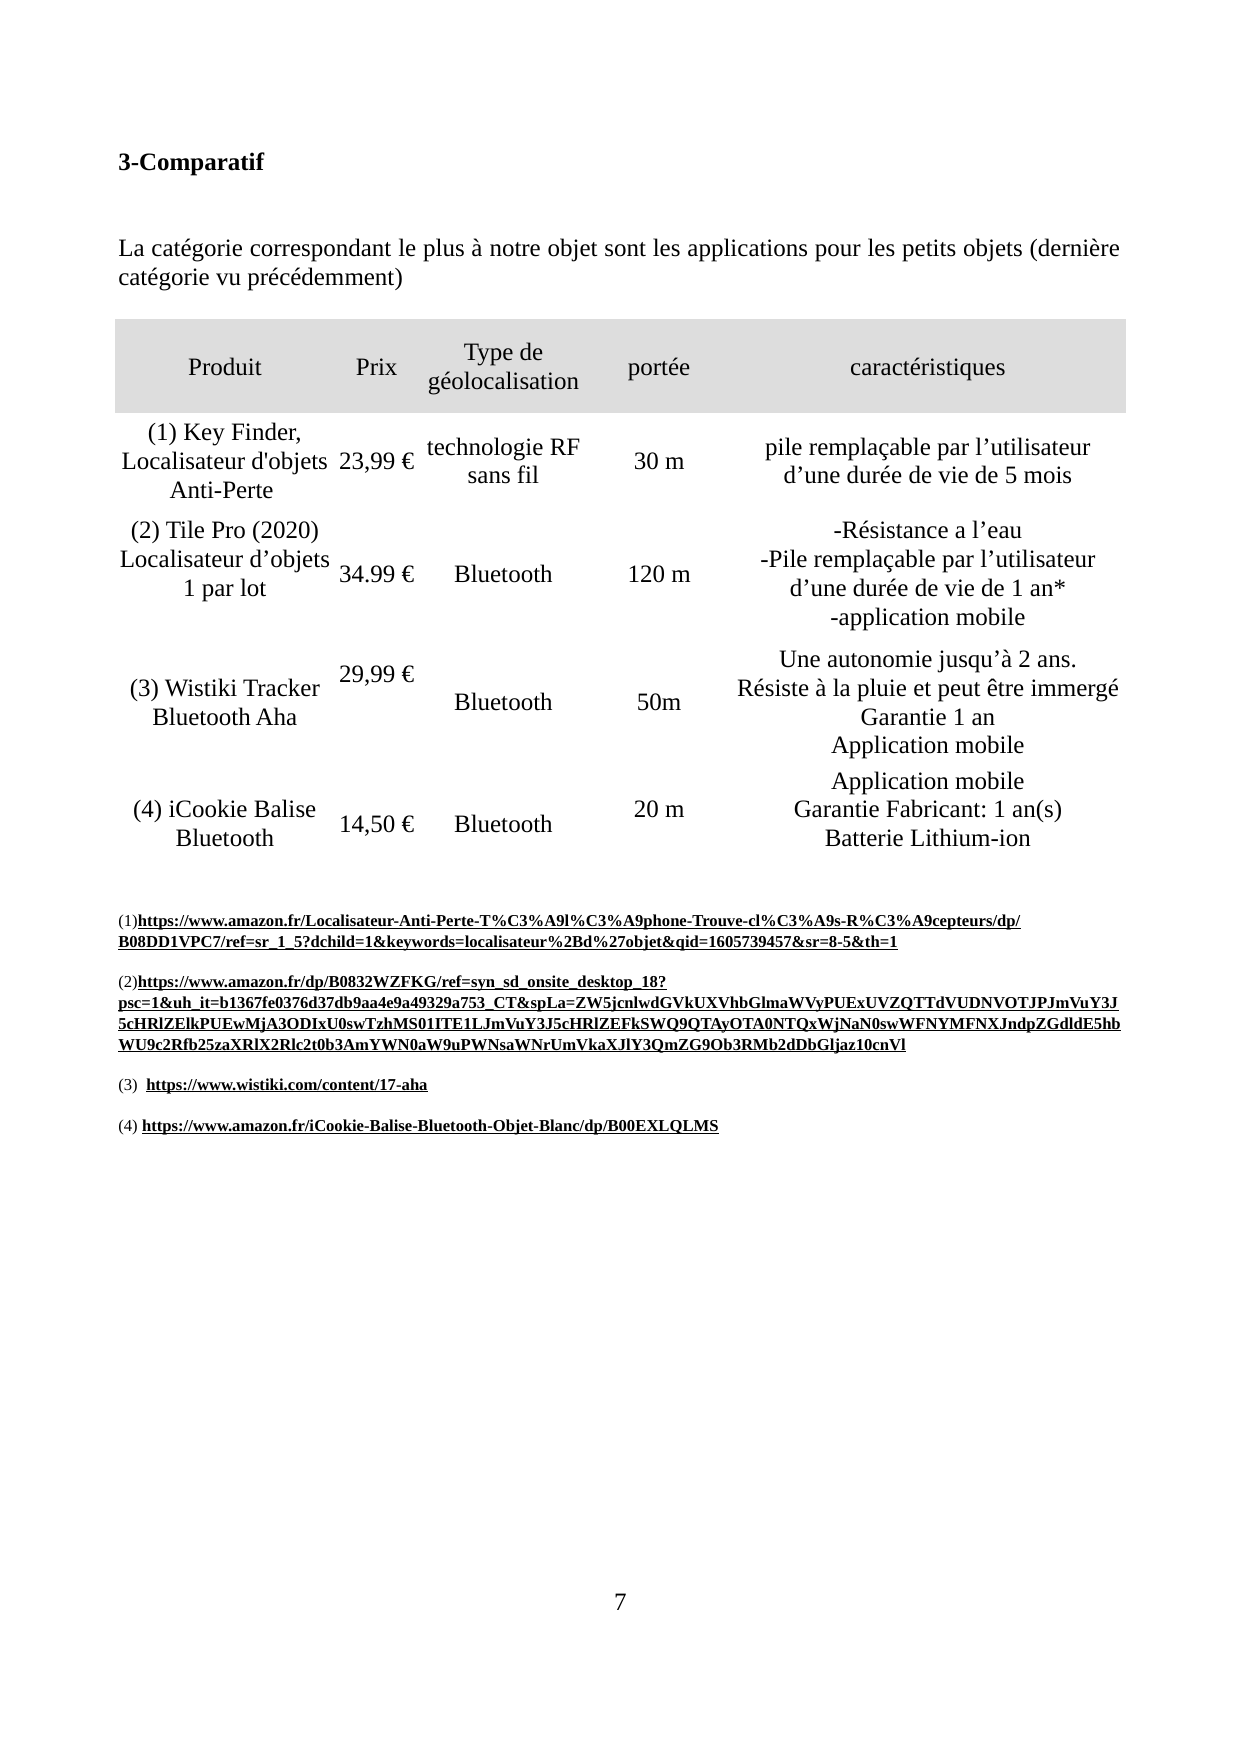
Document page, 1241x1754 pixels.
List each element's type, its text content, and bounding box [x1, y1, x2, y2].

table_cell 30 m [588, 413, 730, 508]
table_header Prix [334, 319, 419, 413]
table_cell Bluetooth [419, 766, 588, 881]
table_cell (1) Key Finder, Localisateur d'objets Anti-Perte [115, 413, 334, 508]
table_header caractéristiques [730, 319, 1126, 413]
text (3) https://www.wistiki.com/content/17-aha [118, 1073, 1122, 1094]
table_cell 14,50 € [334, 766, 419, 881]
table_cell 29,99 € [334, 638, 419, 766]
table_cell Une autonomie jusqu’à 2 ans. Résiste à la pluie et peut être immergé Garantie 1 an Application mobile [730, 638, 1126, 766]
table_cell 23,99 € [334, 413, 419, 508]
table_cell Bluetooth [419, 638, 588, 766]
text 3-Comparatif [118, 147, 1122, 176]
table_cell (2) Tile Pro (2020) Localisateur d’objets 1 par lot [115, 508, 334, 638]
text (2)https://www.amazon.fr/dp/B0832WZFKG/ref=syn_sd_onsite_desktop_18?psc=1&uh_it=b1367fe0376d37db9aa4e9a49329a753_CT&spLa=ZW5jcnlwdGVkUXVhbGlmaWVyPUExUVZQTTdVUDNVOTJPJmVuY3J5cHRlZElkPUEwMjA3ODIxU0swTzhMS01ITE1LJmVuY3J5cHRlZEFkSWQ9QTAyOTA0NTQxWjNaN0swWFNYMFNXJndpZGdldE5hbWU9c2Rfb25zaXRlX2Rlc2t0b3AmYWN0aW9uPWNsaWNrUmVkaXJlY3QmZG9Ob3RMb2dDbGljaz10cnVl [118, 970, 1122, 1054]
table_header portée [588, 319, 730, 413]
table_cell Bluetooth [419, 508, 588, 638]
table_cell 20 m [588, 766, 730, 881]
table_cell (3) Wistiki Tracker Bluetooth Aha [115, 638, 334, 766]
table_cell (4) iCookie Balise Bluetooth [115, 766, 334, 881]
table_header Produit [115, 319, 334, 413]
table_header Type de géolocalisation [419, 319, 588, 413]
table_cell Application mobile Garantie Fabricant: 1 an(s) Batterie Lithium-ion [730, 766, 1126, 881]
table_cell 120 m [588, 508, 730, 638]
table_cell -Résistance a l’eau -Pile remplaçable par l’utilisateur d’une durée de vie de 1 an* -application mobile [730, 508, 1126, 638]
text 7 [118, 1587, 1122, 1616]
text (4) https://www.amazon.fr/iCookie-Balise-Bluetooth-Objet-Blanc/dp/B00EXLQLMS [118, 1114, 1122, 1135]
table_cell 34.99 € [334, 508, 419, 638]
table_cell 50m [588, 638, 730, 766]
table_cell technologie RF sans fil [419, 413, 588, 508]
text La catégorie correspondant le plus à notre objet sont les applications pour les petits objets (dernière catégorie vu précédemment) [118, 233, 1122, 291]
table_cell pile remplaçable par l’utilisateur d’une durée de vie de 5 mois [730, 413, 1126, 508]
text (1)https://www.amazon.fr/Localisateur-Anti-Perte-T%C3%A9l%C3%A9phone-Trouve-cl%C3%A9s-R%C3%A9cepteurs/dp/B08DD1VPC7/ref=sr_1_5?dchild=1&keywords=localisateur%2Bd%27objet&qid=1605739457&sr=8-5&th=1 [118, 909, 1122, 951]
